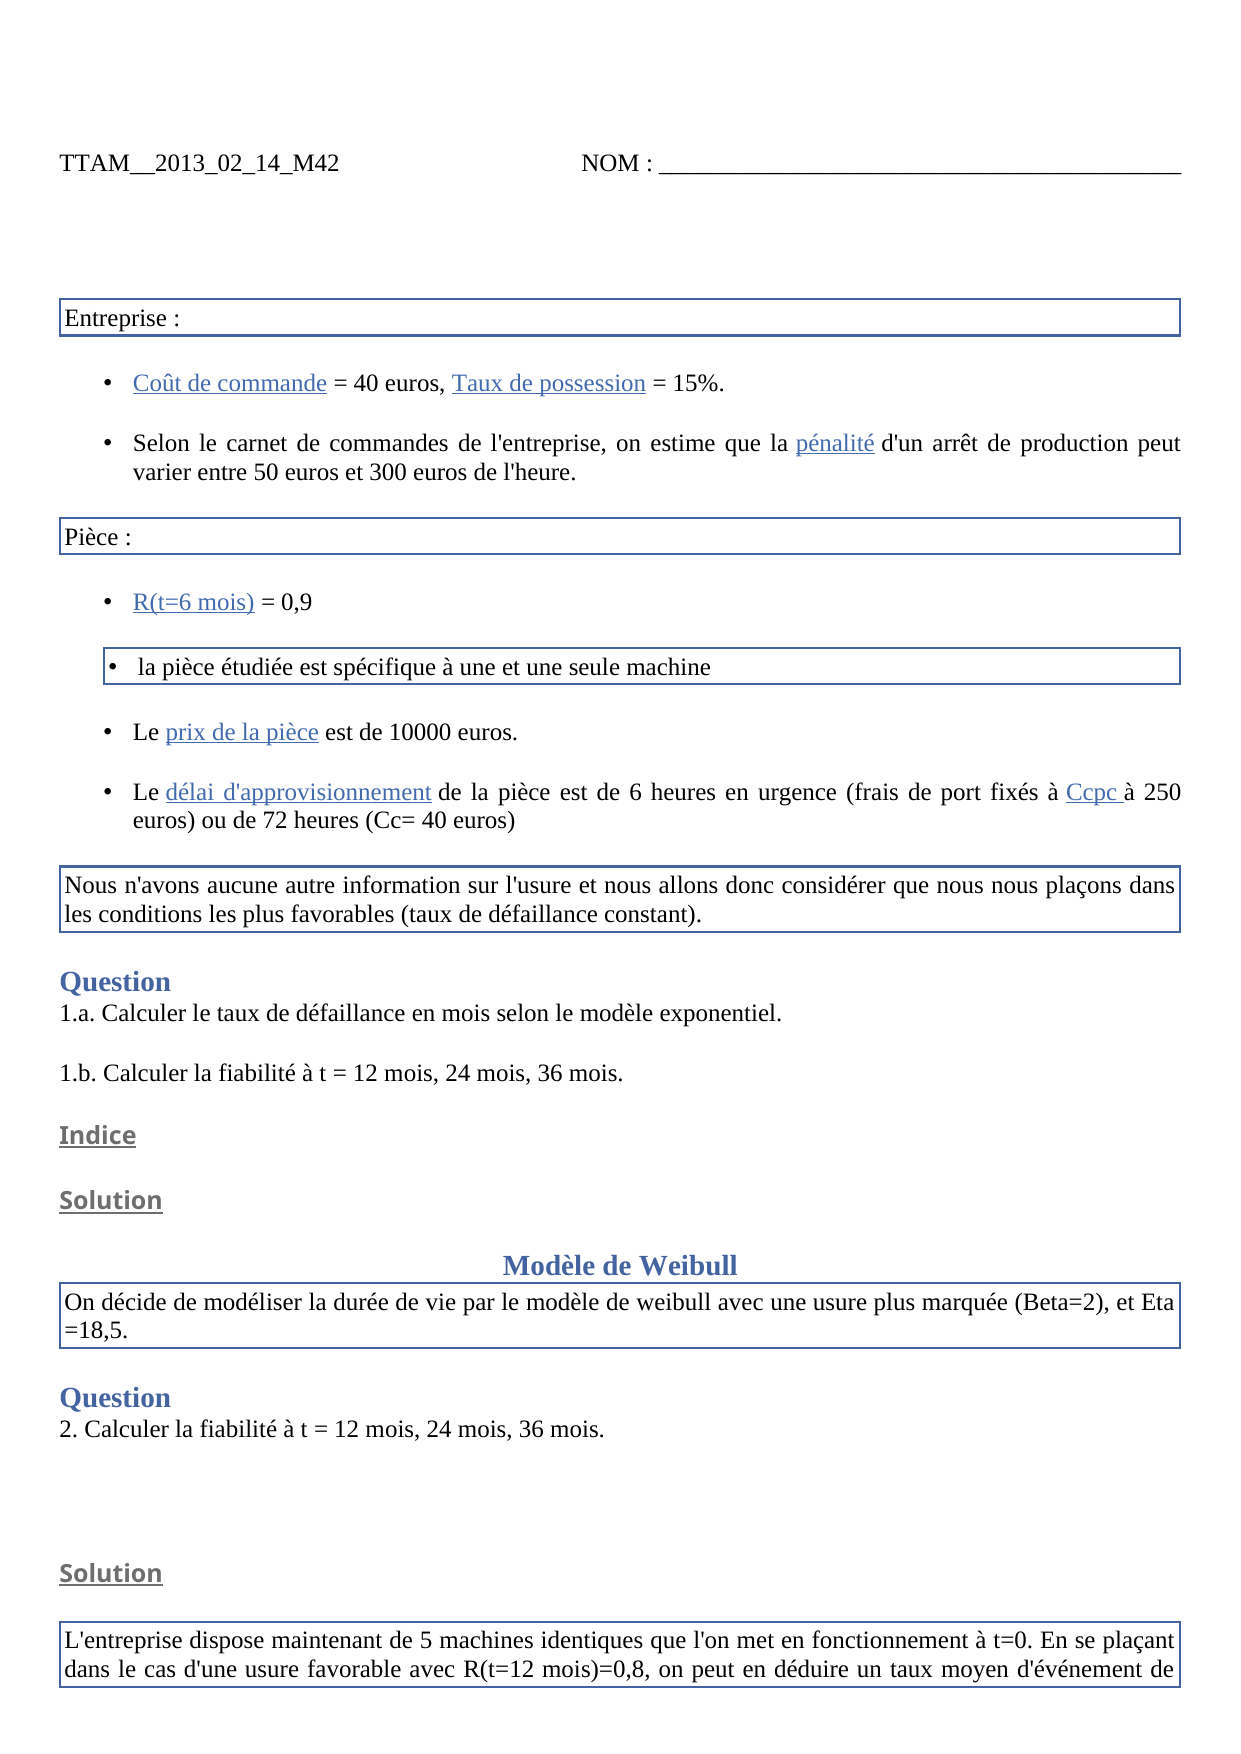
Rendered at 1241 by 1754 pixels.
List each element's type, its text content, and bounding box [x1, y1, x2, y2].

list Le délai d'approvisionnement de la pièce est de 6 heures en urgence (frais de port fixés à Ccpc à 250 euros) ou de 72 heures (Cc= 40 euros) [103, 777, 1181, 834]
text L'entreprise dispose maintenant de 5 machines identiques que l'on met en fonctionnement à t=0. En se plaçant dans le cas d'une usure favorable avec R(t=12 mois)=0,8, on peut en déduire un taux moyen d'événement de [61, 1623, 1179, 1686]
subtitle Modèle de Weibull [59, 1248, 1181, 1282]
text Indice [59, 1118, 1181, 1152]
list Coût de commande = 40 euros, Taux de possession = 15%. [103, 368, 1181, 397]
list R(t=6 mois) = 0,9 [103, 587, 1181, 615]
text 2. Calculer la fiabilité à t = 12 mois, 24 mois, 36 mois. [59, 1414, 1181, 1443]
text Pièce : [61, 519, 1179, 553]
text Nous n'avons aucune autre information sur l'usure et nous allons donc considérer que nous nous plaçons dans les conditions les plus favorables (taux de défaillance constant). [61, 868, 1179, 931]
text 1.a. Calculer le taux de défaillance en mois selon le modèle exponentiel. [59, 998, 1181, 1026]
text 1.b. Calculer la fiabilité à t = 12 mois, 24 mois, 36 mois. [59, 1058, 1181, 1086]
list Le prix de la pièce est de 10000 euros. [103, 717, 1181, 745]
text On décide de modéliser la durée de vie par le modèle de weibull avec une usure plus marquée (Beta=2), et Eta =18,5. [61, 1284, 1179, 1347]
text Solution [59, 1183, 1181, 1217]
list la pièce étudiée est spécifique à une et une seule machine [105, 649, 1179, 683]
subtitle Question [59, 1381, 1181, 1414]
text Entreprise : [61, 300, 1179, 334]
text Solution [59, 1555, 1181, 1589]
subtitle Question [59, 964, 1181, 998]
list Selon le carnet de commandes de l'entreprise, on estime que la pénalité d'un arrêt de production peut varier entre 50 euros et 300 euros de l'heure. [103, 428, 1181, 485]
